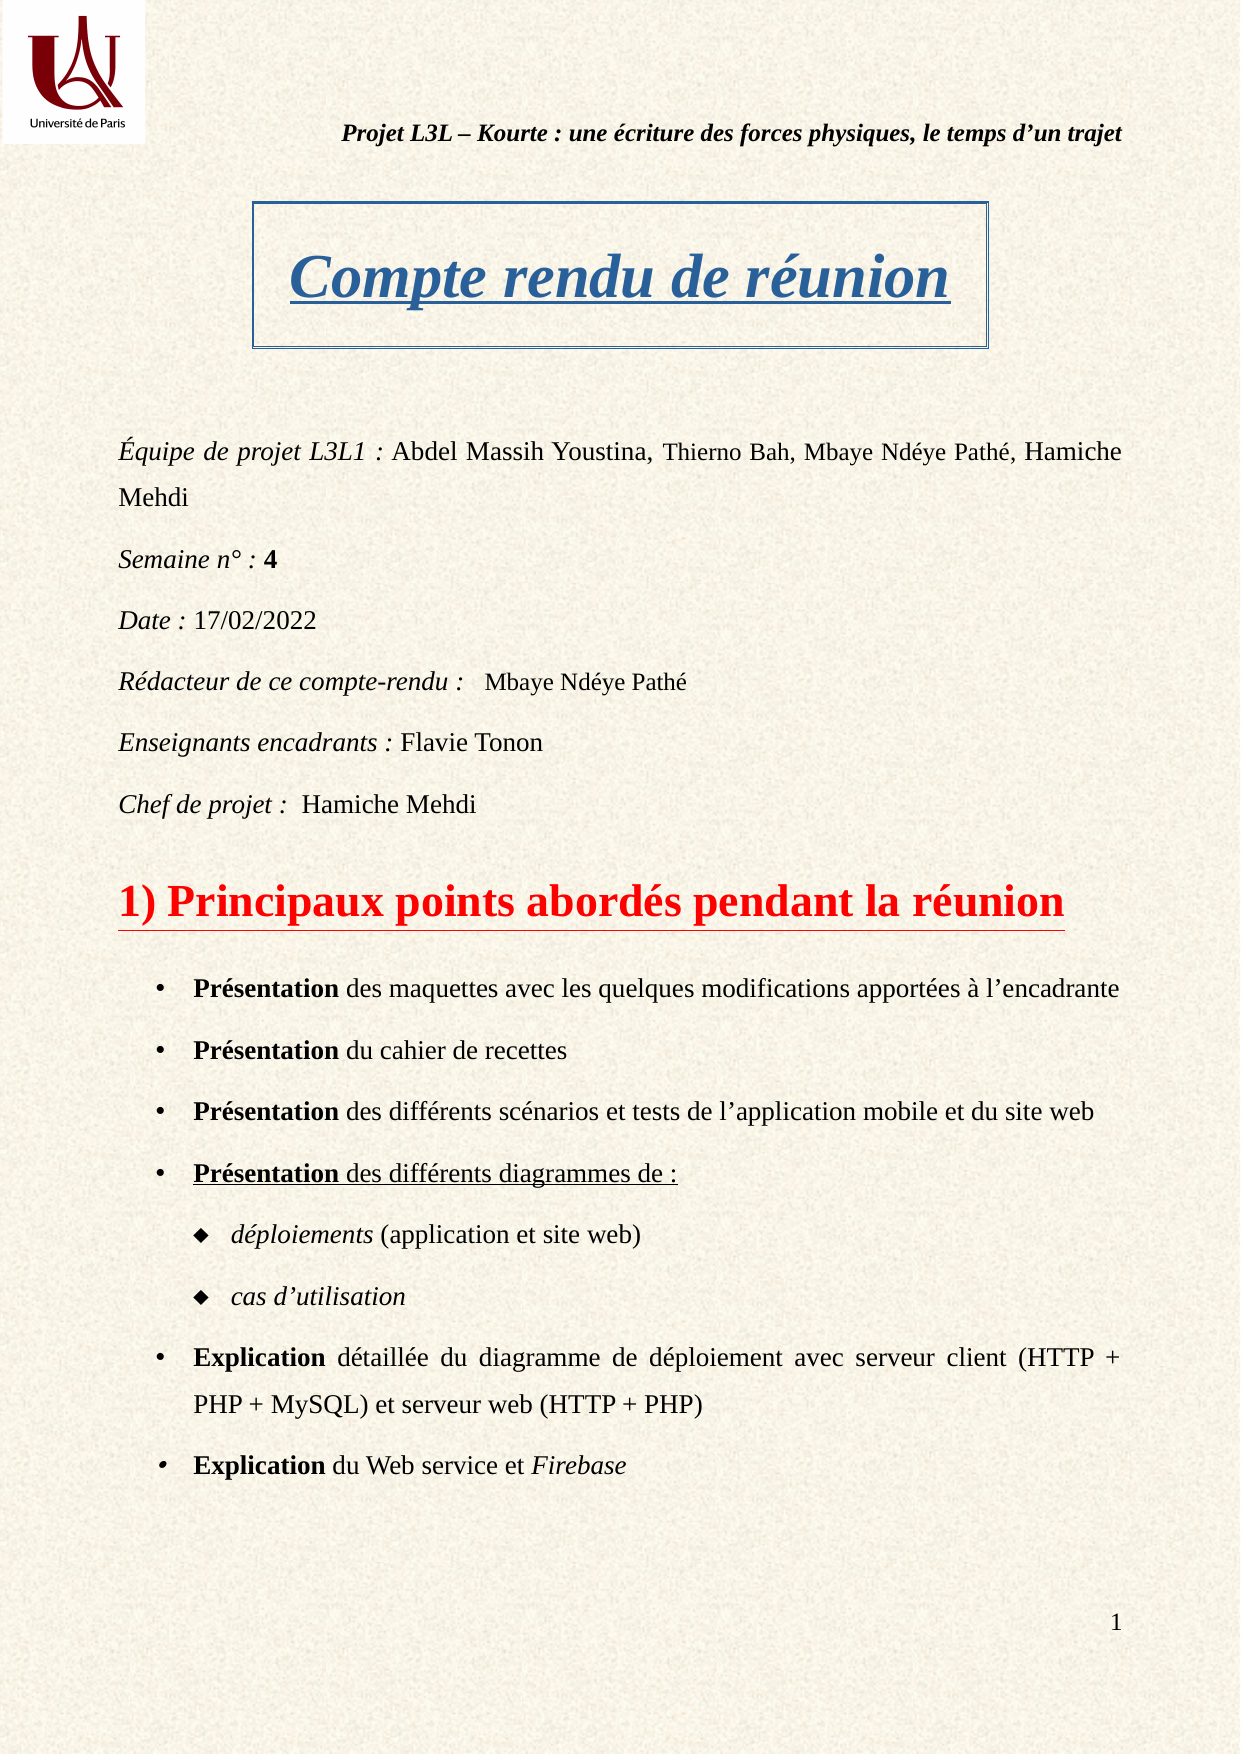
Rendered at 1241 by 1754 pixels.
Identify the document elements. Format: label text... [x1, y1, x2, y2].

list déploiements (application et site web) [193, 1218, 1122, 1249]
list Présentation des différents diagrammes de : [156, 1157, 1122, 1188]
list Présentation des maquettes avec les quelques modifications apportées à l’encadrante [156, 972, 1122, 1003]
title Compte rendu de réunion [254, 204, 986, 346]
list Présentation des différents scénarios et tests de l’application mobile et du site web [156, 1095, 1122, 1126]
text Rédacteur de ce compte-rendu : Mbaye Ndéye Pathé [118, 665, 1122, 696]
title [989, 201, 1122, 349]
list Présentation du cahier de recettes [156, 1034, 1122, 1065]
text Semaine n° : 4 [118, 543, 1122, 574]
text Équipe de projet L3L1 : Abdel Massih Youstina, Thierno Bah, Mbaye Ndéye Pathé, Hamiche Mehdi [118, 435, 1122, 513]
text Enseignants encadrants : Flavie Tonon [118, 727, 1122, 758]
title [118, 201, 252, 349]
picture [0, 0, 1241, 1754]
list Explication détaillée du diagramme de déploiement avec serveur client (HTTP + PHP + MySQL) et serveur web (HTTP + PHP) [156, 1341, 1122, 1419]
text Date : 17/02/2022 [118, 604, 1122, 635]
list Explication du Web service et Firebase [156, 1449, 1122, 1480]
text Chef de projet : Hamiche Mehdi [118, 788, 1122, 819]
list cas d’utilisation [193, 1279, 1122, 1311]
subtitle 1) Principaux points abordés pendant la réunion [118, 874, 1122, 931]
